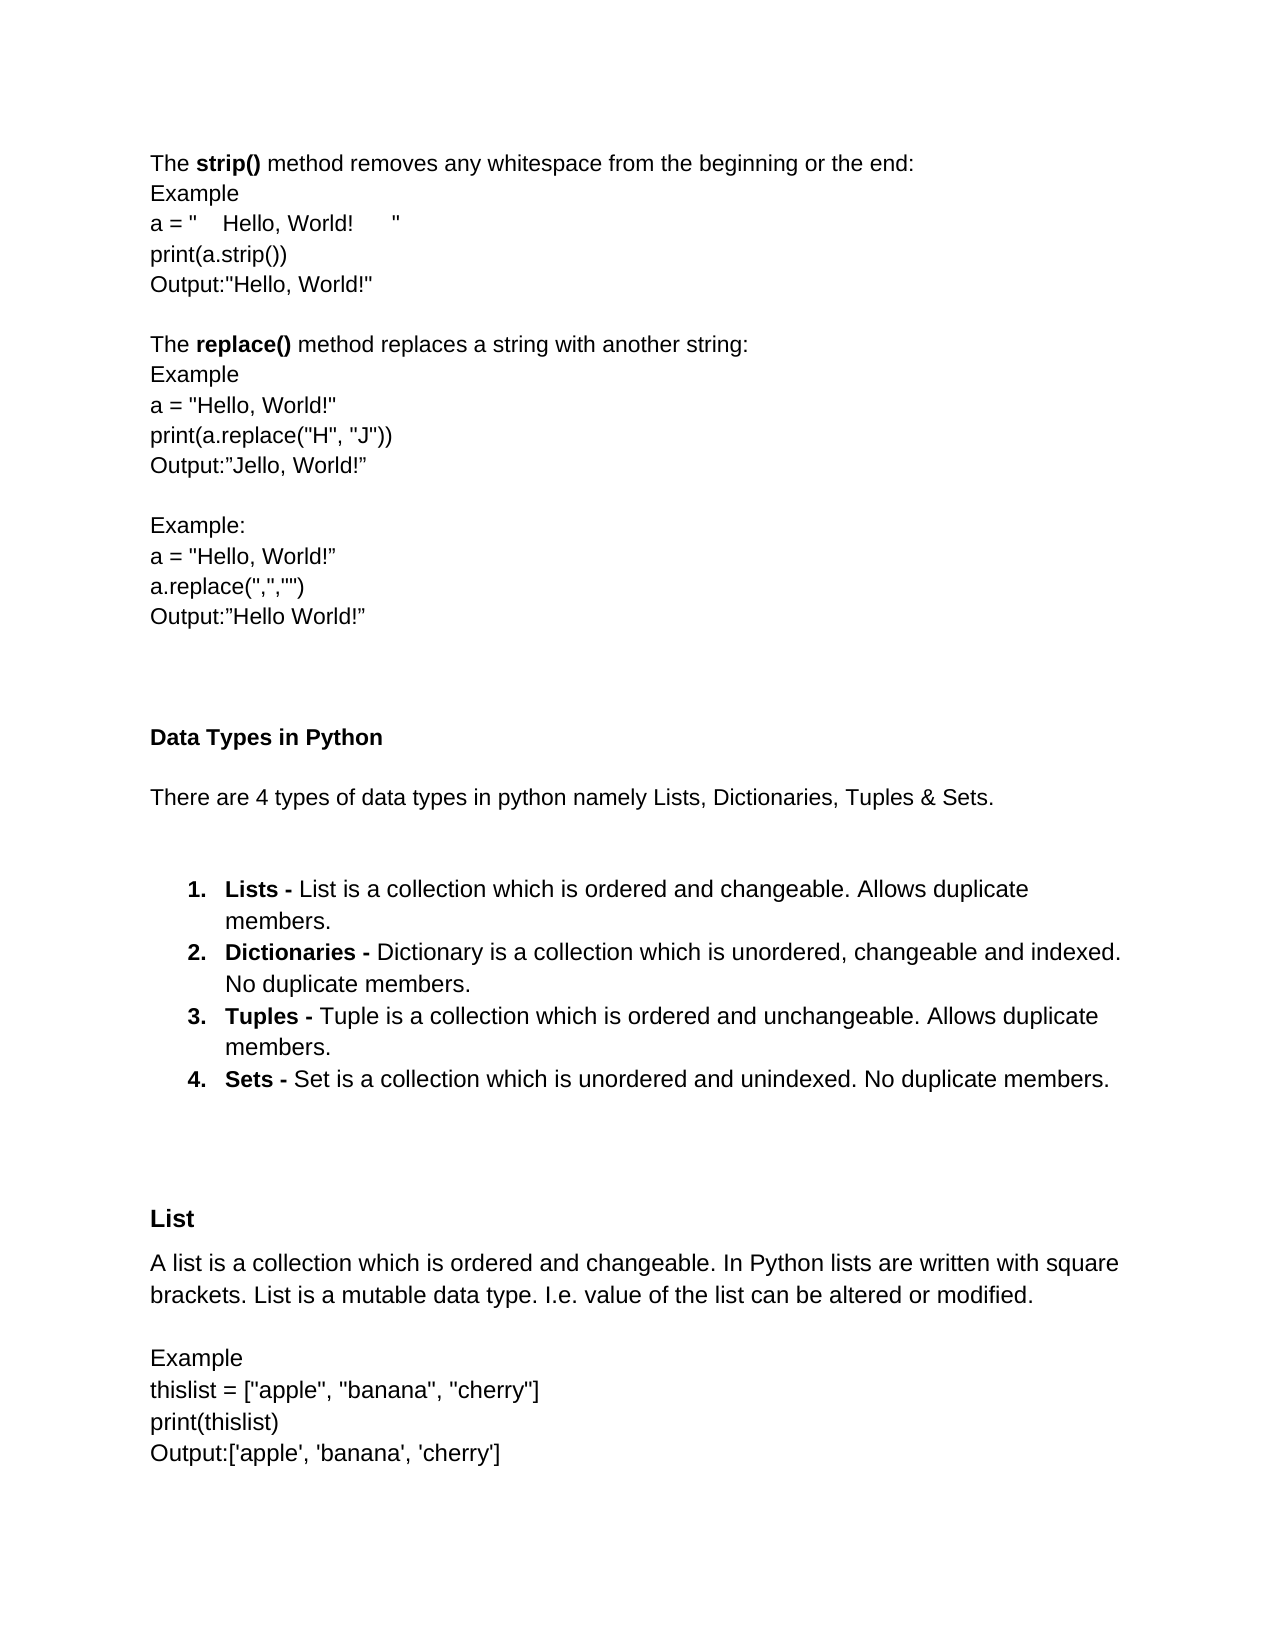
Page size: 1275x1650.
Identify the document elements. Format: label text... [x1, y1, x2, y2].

subtitle List [150, 1204, 1125, 1233]
list Sets - Set is a collection which is unordered and unindexed. No duplicate members. [187, 1065, 1125, 1093]
text The strip() method removes any whitespace from the beginning or the end: [150, 150, 1125, 176]
text There are 4 types of data types in python namely Lists, Dictionaries, Tuples & Sets. [150, 784, 1125, 811]
text A list is a collection which is ordered and changeable. In Python lists are written with square brackets. List is a mutable data type. I.e. value of the list can be altered or modified. [150, 1249, 1125, 1309]
text Example [150, 180, 1125, 207]
list Lists - List is a collection which is ordered and changeable. Allows duplicate members. [187, 875, 1125, 934]
text Example [150, 361, 1125, 388]
text a = " Hello, World! " [150, 210, 1125, 237]
text The replace() method replaces a string with another string: [150, 331, 1125, 358]
text Example thislist = ["apple", "banana", "cherry"] print(thislist) [150, 1313, 1125, 1435]
text a = "Hello, World!” [150, 543, 1125, 569]
text Data Types in Python [150, 724, 1125, 750]
list Tuples - Tuple is a collection which is ordered and unchangeable. Allows duplicate members. [187, 1002, 1125, 1061]
text print(a.replace("H", "J")) [150, 422, 1125, 448]
text print(a.strip()) Output:"Hello, World!" [150, 241, 1125, 297]
text Output:”Hello World!” [150, 603, 1125, 629]
text a = "Hello, World!" [150, 392, 1125, 418]
list Dictionaries - Dictionary is a collection which is unordered, changeable and indexed. No duplicate members. [187, 938, 1125, 998]
text Example: [150, 512, 1125, 539]
text Output:”Jello, World!” [150, 452, 1125, 478]
text Output:['apple', 'banana', 'cherry'] [150, 1439, 1125, 1467]
text a.replace(",","") [150, 573, 1125, 599]
